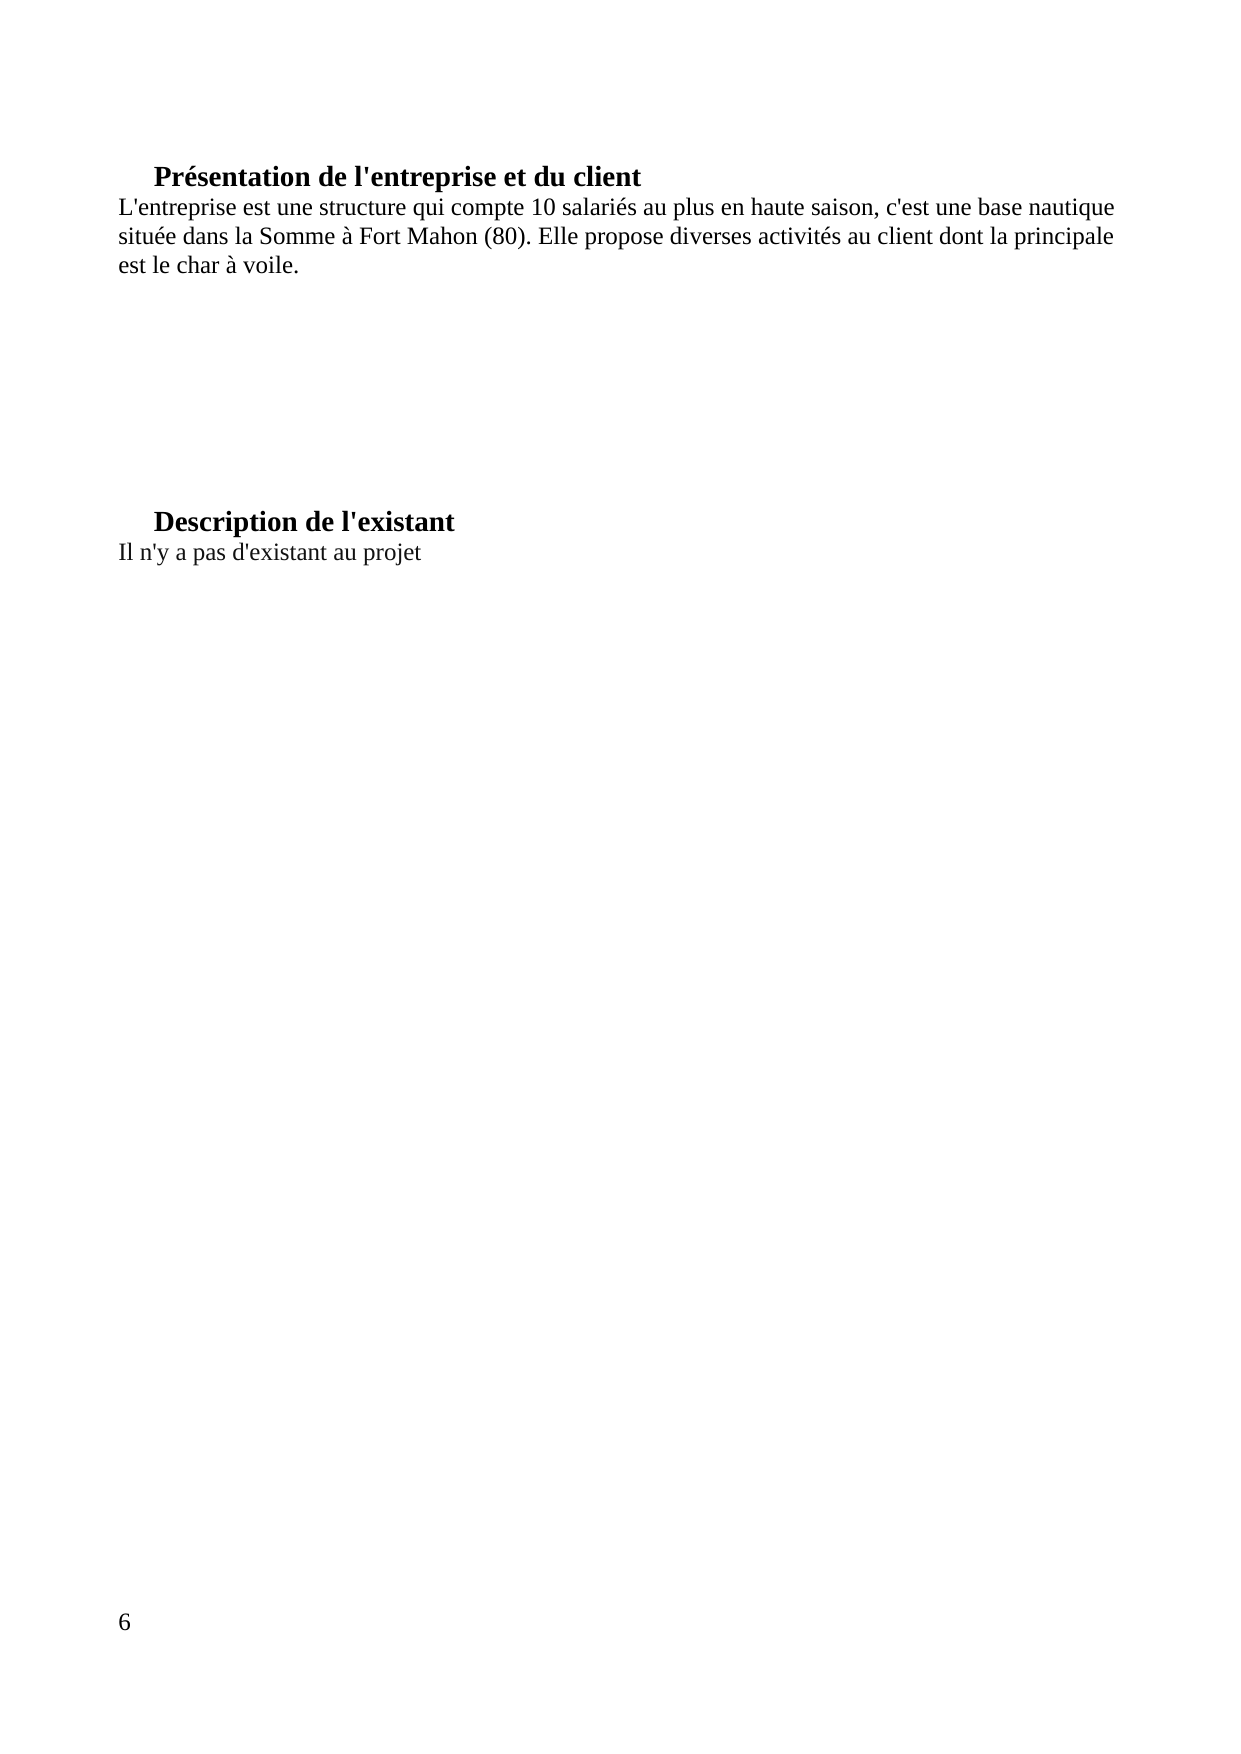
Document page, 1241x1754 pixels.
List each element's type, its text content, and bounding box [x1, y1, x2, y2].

text Il n'y a pas d'existant au projet [118, 537, 1122, 566]
subtitle Présentation de l'entreprise et du client [153, 159, 1122, 192]
subtitle Description de l'existant [153, 504, 1122, 537]
text L'entreprise est une structure qui compte 10 salariés au plus en haute saison, c'est une base nautique [118, 192, 1122, 221]
text située dans la Somme à Fort Mahon (80). Elle propose diverses activités au client dont la principale est le char à voile. [118, 221, 1122, 278]
